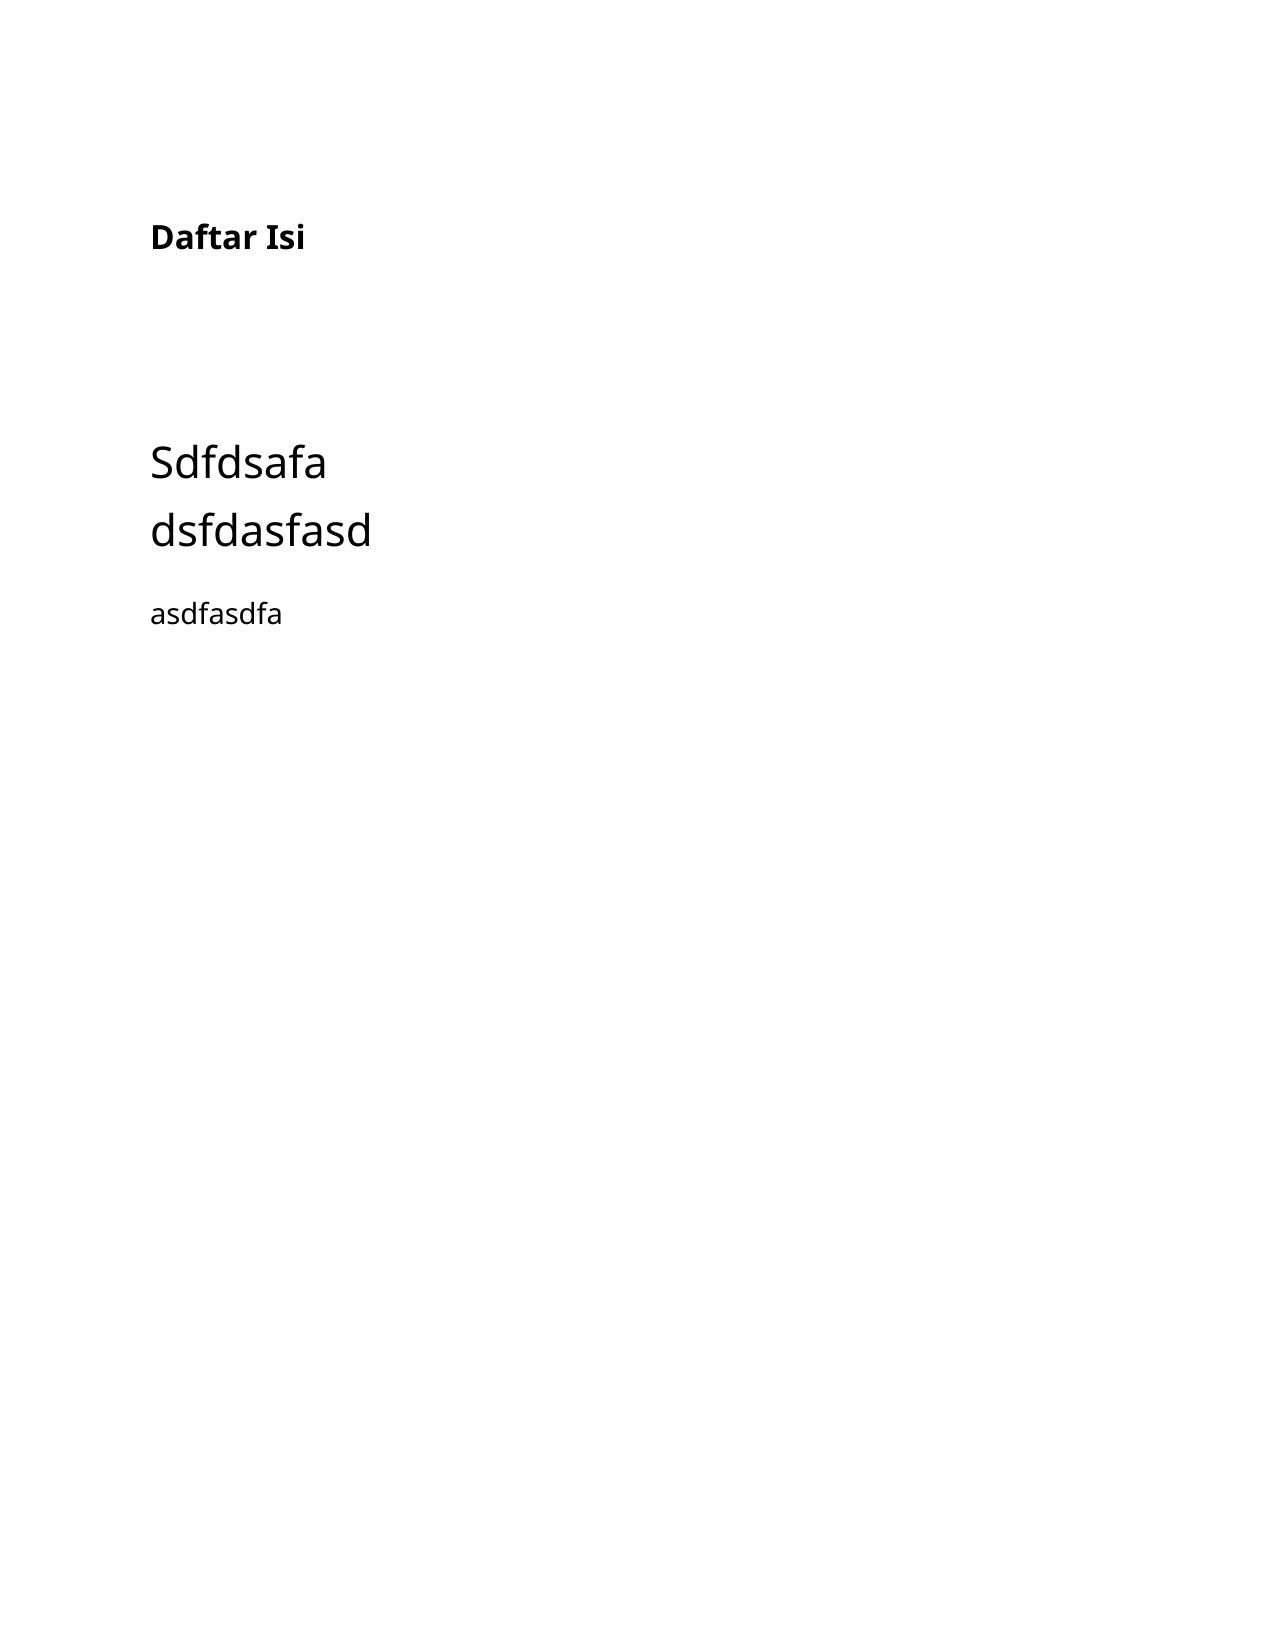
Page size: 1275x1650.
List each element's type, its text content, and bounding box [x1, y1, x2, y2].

text dsfdasfasd [150, 500, 1125, 559]
subtitle Daftar Isi [150, 214, 1125, 259]
text Sdfdsafa [150, 432, 1125, 491]
subtitle asdfasdfa [150, 593, 1125, 633]
